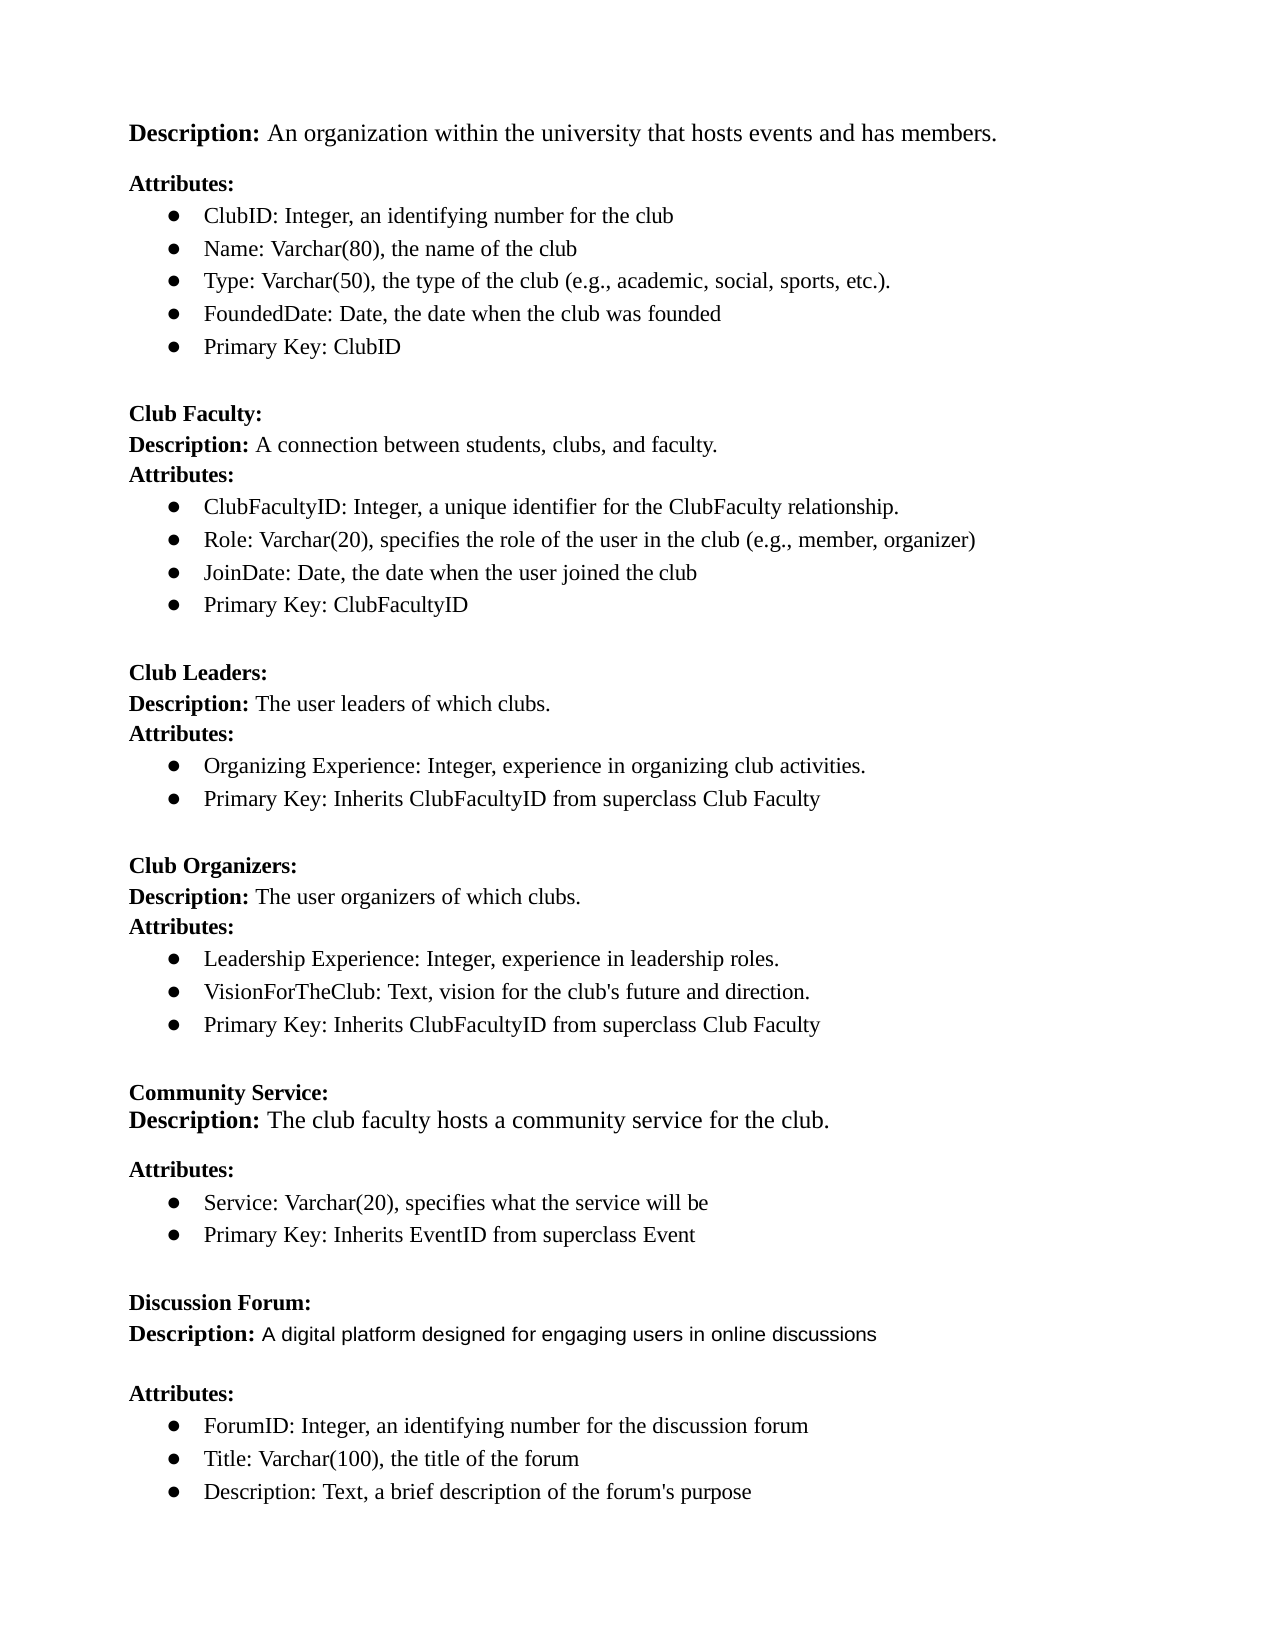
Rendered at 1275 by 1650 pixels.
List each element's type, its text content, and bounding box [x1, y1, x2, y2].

text Description: The club faculty hosts a community service for the club. [128, 1105, 1157, 1134]
list Type: Varchar(50), the type of the club (e.g., academic, social, sports, etc.). [166, 265, 1157, 294]
subtitle Attributes: [128, 461, 1157, 487]
subtitle Club Leaders: [128, 659, 1157, 686]
subtitle Discussion Forum: [128, 1289, 1157, 1316]
list Primary Key: Inherits EventID from superclass Event [166, 1219, 1157, 1248]
list Description: Text, a brief description of the forum's purpose [166, 1476, 1157, 1505]
list ForumID: Integer, an identifying number for the discussion forum [166, 1411, 1157, 1439]
list Organizing Experience: Integer, experience in organizing club activities. [166, 750, 1157, 779]
subtitle Club Faculty: [128, 401, 1157, 427]
list Primary Key: ClubFacultyID [166, 589, 1157, 618]
list Primary Key: ClubID [166, 331, 1157, 359]
list Service: Varchar(20), specifies what the service will be [166, 1187, 1157, 1216]
subtitle Attributes: [128, 170, 1157, 196]
subtitle Attributes: [128, 1380, 1157, 1407]
list Title: Varchar(100), the title of the forum [166, 1443, 1157, 1472]
subtitle Attributes: [128, 720, 1157, 746]
list Primary Key: Inherits ClubFacultyID from superclass Club Faculty [166, 1009, 1157, 1038]
text Description: A connection between students, clubs, and faculty. [128, 431, 1157, 457]
text Description: A digital platform designed for engaging users in online discussions [128, 1319, 1157, 1346]
list Primary Key: Inherits ClubFacultyID from superclass Club Faculty [166, 783, 1157, 812]
text Description: The user organizers of which clubs. [128, 883, 1157, 909]
list VisionForTheClub: Text, vision for the club's future and direction. [166, 976, 1157, 1005]
subtitle Attributes: [128, 913, 1157, 939]
list Role: Varchar(20), specifies the role of the user in the club (e.g., member, organizer) [166, 524, 1157, 553]
list ClubID: Integer, an identifying number for the club [166, 200, 1157, 229]
list ClubFacultyID: Integer, a unique identifier for the ClubFaculty relationship. [166, 491, 1157, 520]
subtitle Community Service: [128, 1079, 1157, 1105]
text Description: An organization within the university that hosts events and has members. [128, 118, 1157, 147]
list FoundedDate: Date, the date when the club was founded [166, 298, 1157, 327]
subtitle Club Organizers: [128, 853, 1157, 879]
list JoinDate: Date, the date when the user joined the club [166, 557, 1157, 586]
text Description: The user leaders of which clubs. [128, 689, 1157, 716]
list Name: Varchar(80), the name of the club [166, 233, 1157, 261]
list Leadership Experience: Integer, experience in leadership roles. [166, 943, 1157, 972]
subtitle Attributes: [128, 1157, 1157, 1183]
